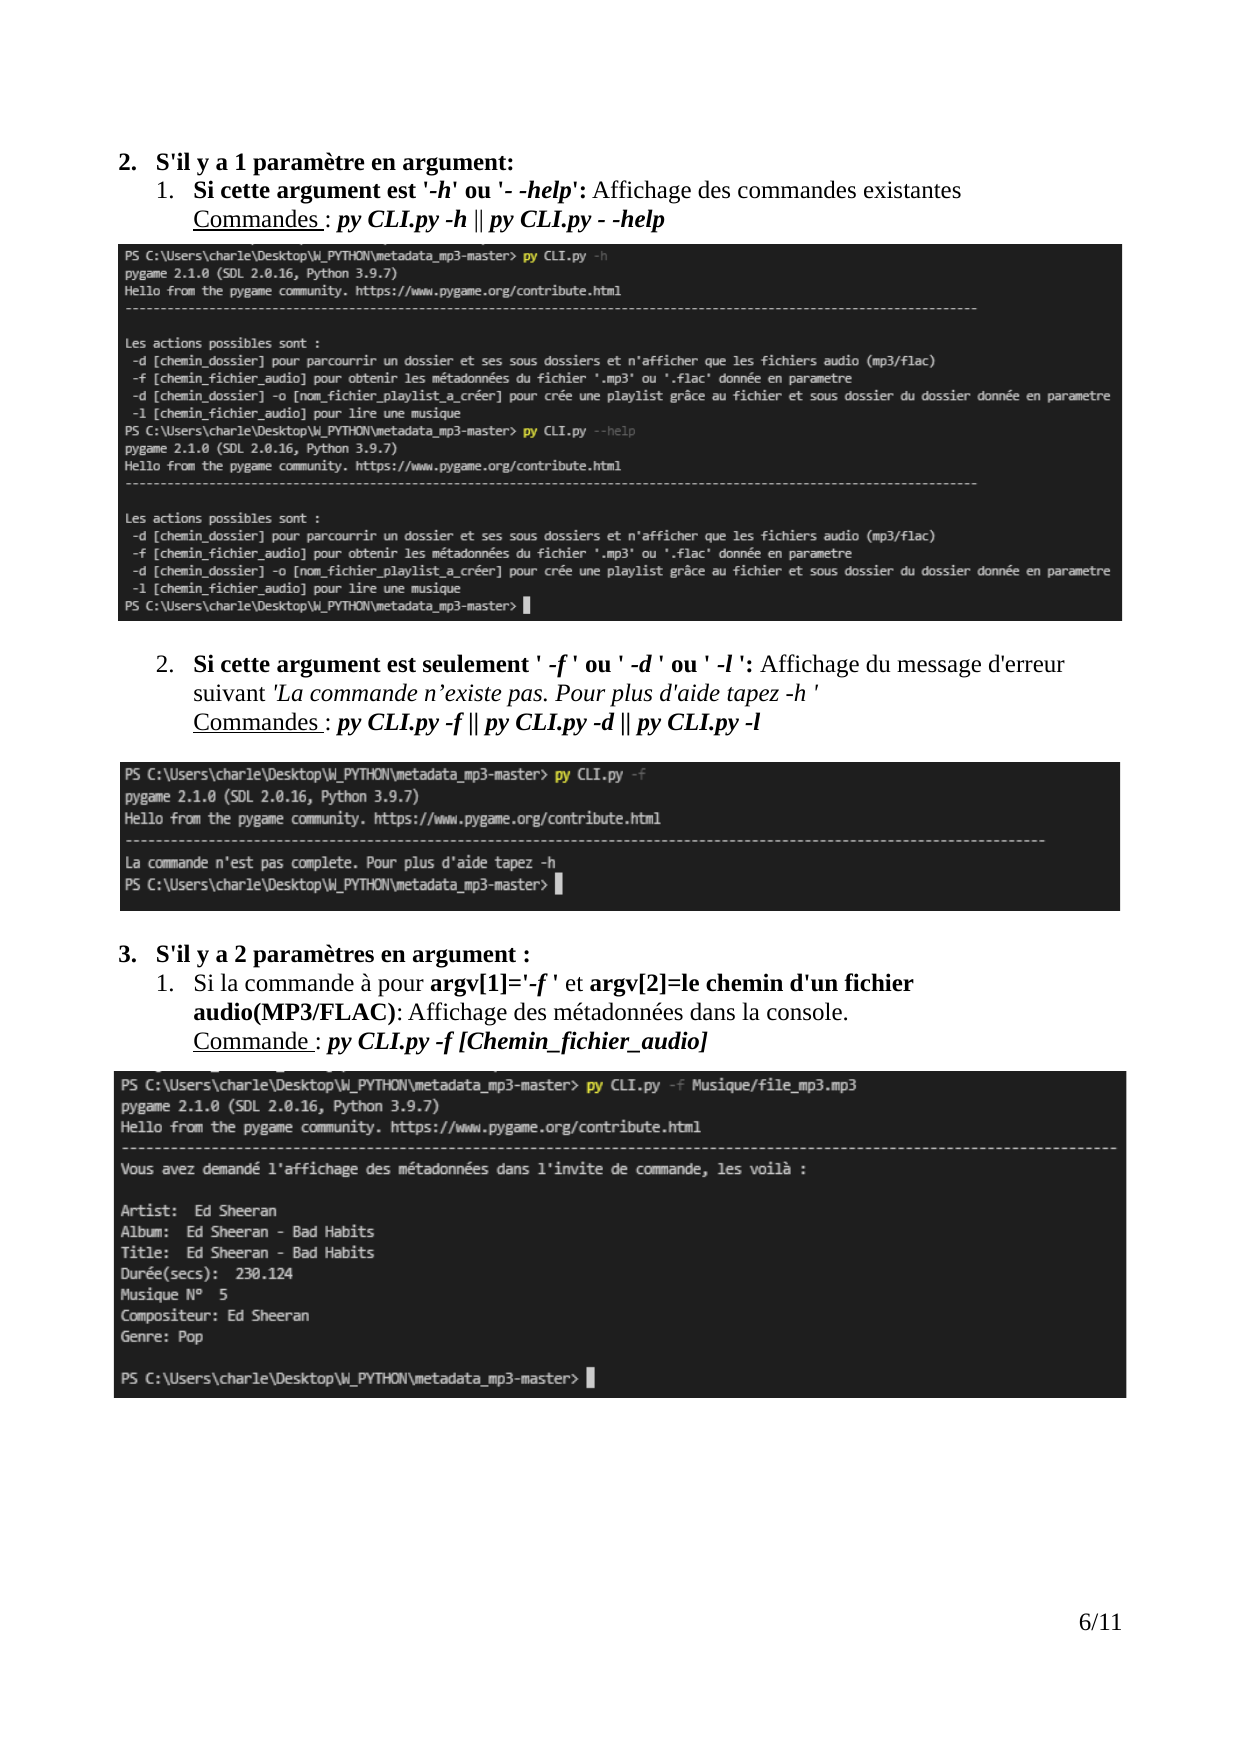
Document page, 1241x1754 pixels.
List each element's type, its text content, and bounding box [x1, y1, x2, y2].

list Commande : py CLI.py -f [Chemin_fichier_audio] [156, 1026, 1122, 1054]
picture [113, 1071, 1127, 1398]
list Commandes : py CLI.py -h || py CLI.py - -help [156, 204, 1122, 233]
list Commandes : py CLI.py -f || py CLI.py -d || py CLI.py -l [156, 707, 1122, 735]
picture [118, 244, 1123, 621]
picture [120, 762, 1121, 911]
list S'il y a 1 paramètre en argument: [118, 147, 1122, 176]
list S'il y a 2 paramètres en argument : [118, 939, 1122, 968]
list Si la commande à pour argv[1]='-f ' et argv[2]=le chemin d'un fichier audio(MP3/FLAC): Affichage des métadonnées dans la console. [156, 968, 1122, 1026]
list Si cette argument est seulement ' -f ' ou ' -d ' ou ' -l ': Affichage du message d'erreur suivant 'La commande n’existe pas. Pour plus d'aide tapez -h ' [156, 649, 1122, 707]
list Si cette argument est '-h' ou '- -help': Affichage des commandes existantes [156, 176, 1122, 204]
